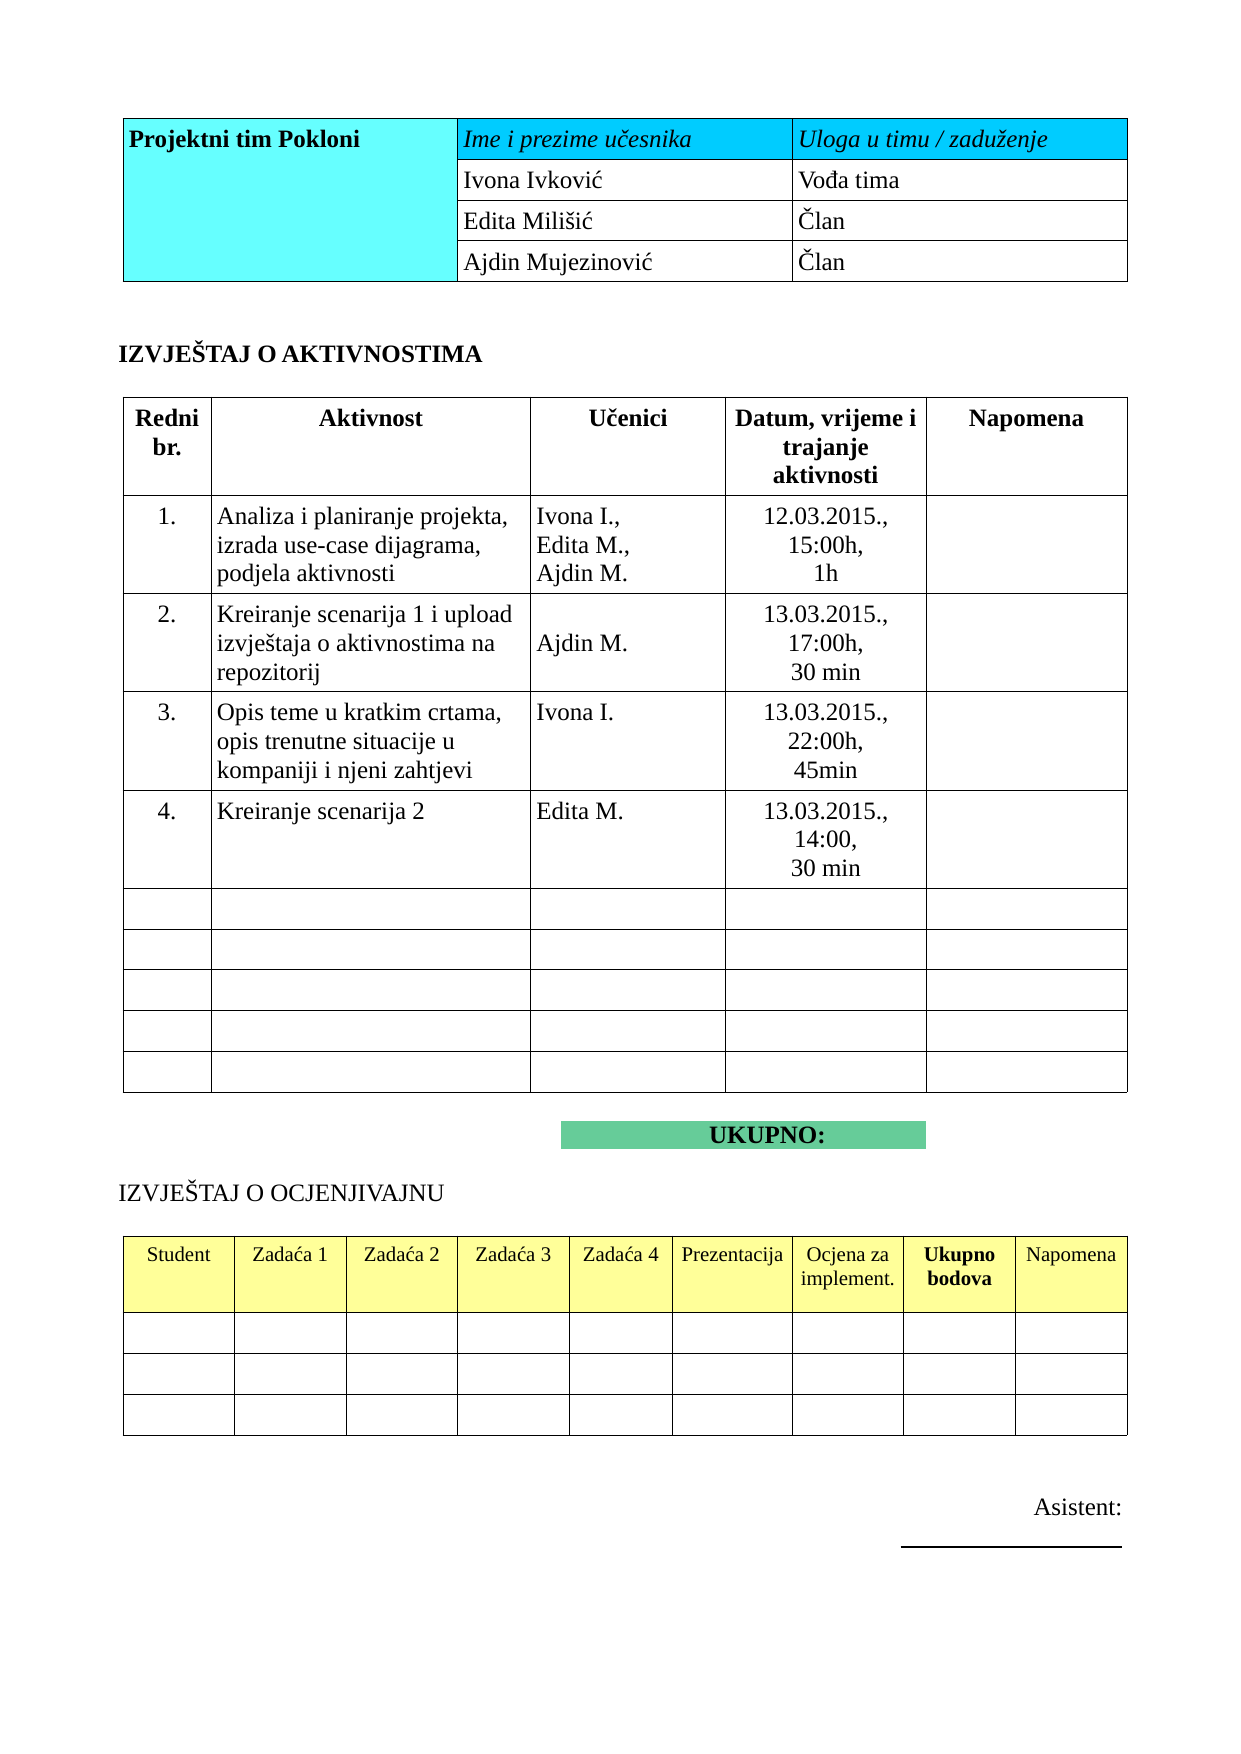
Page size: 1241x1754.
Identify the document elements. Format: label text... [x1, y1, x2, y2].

table_header Student [124, 1237, 234, 1312]
table_cell [726, 930, 926, 969]
table_cell [212, 889, 530, 928]
table_cell [531, 970, 725, 1010]
table_cell Vođa tima [793, 160, 1127, 199]
table_cell Analiza i planiranje projekta, izrada use-case dijagrama, podjela aktivnosti [212, 496, 530, 593]
table_cell Ajdin Mujezinović [458, 241, 792, 281]
table_cell [904, 1395, 1015, 1434]
table_cell [726, 1052, 926, 1091]
table_header Projektni tim Pokloni [124, 119, 457, 281]
table_header Napomena [927, 398, 1127, 495]
table_header Ocjena za implement. [793, 1237, 903, 1312]
table_cell [927, 1052, 1127, 1091]
table_cell [212, 1011, 530, 1051]
table_cell [570, 1313, 672, 1353]
table_cell [673, 1395, 792, 1434]
table_cell Ivona I. [531, 692, 725, 789]
table_cell [927, 889, 1127, 928]
table_cell [531, 889, 725, 928]
table_cell [927, 594, 1127, 691]
table_cell [124, 1011, 211, 1051]
table_cell Ivona I., Edita M., Ajdin M. [531, 496, 725, 593]
table_header Datum, vrijeme i trajanje aktivnosti [726, 398, 926, 495]
table_cell [793, 1395, 903, 1434]
table_header Zadaća 4 [570, 1237, 672, 1312]
table_header Redni br. [124, 398, 211, 495]
table_cell Opis teme u kratkim crtama, opis trenutne situacije u kompaniji i njeni zahtjevi [212, 692, 530, 789]
table_cell [212, 1052, 530, 1091]
table_cell [124, 930, 211, 969]
table_cell Član [793, 201, 1127, 240]
table_cell [927, 1011, 1127, 1051]
table_cell Ivona Ivković [458, 160, 792, 199]
table_cell Edita Milišić [458, 201, 792, 240]
table_cell [904, 1354, 1015, 1394]
table_cell [458, 1395, 569, 1434]
table_cell [726, 889, 926, 928]
table_cell [673, 1354, 792, 1394]
table_header Uloga u timu / zaduženje [793, 119, 1127, 159]
table_cell [673, 1313, 792, 1353]
table_cell Ajdin M. [531, 594, 725, 691]
table_cell [1016, 1354, 1127, 1394]
table_cell 4. [124, 791, 211, 888]
table_cell [124, 1313, 234, 1353]
table_header Zadaća 2 [347, 1237, 457, 1312]
table_cell 3. [124, 692, 211, 789]
table_cell [531, 1052, 725, 1091]
table_header Aktivnost [212, 398, 530, 495]
table_cell [927, 930, 1127, 969]
text IZVJEŠTAJ O AKTIVNOSTIMA [118, 339, 1122, 368]
table_cell [235, 1354, 346, 1394]
table_cell 2. [124, 594, 211, 691]
table_cell [212, 930, 530, 969]
table_cell 13.03.2015., 14:00, 30 min [726, 791, 926, 888]
table_cell [458, 1354, 569, 1394]
table_cell [124, 1395, 234, 1434]
table_cell [1016, 1313, 1127, 1353]
table_cell [124, 889, 211, 928]
table_header Učenici [531, 398, 725, 495]
table_cell [904, 1313, 1015, 1353]
table_cell [570, 1395, 672, 1434]
table_cell [347, 1313, 457, 1353]
table_cell 1. [124, 496, 211, 593]
table_cell [793, 1354, 903, 1394]
table_cell Kreiranje scenarija 2 [212, 791, 530, 888]
table_cell [793, 1313, 903, 1353]
table_cell [726, 1011, 926, 1051]
table_header Napomena [1016, 1237, 1127, 1312]
table_header Zadaća 3 [458, 1237, 569, 1312]
table_cell [347, 1395, 457, 1434]
table_cell [531, 930, 725, 969]
table_cell [212, 970, 530, 1010]
table_cell 13.03.2015., 17:00h, 30 min [726, 594, 926, 691]
table_cell [1016, 1395, 1127, 1434]
table_cell [570, 1354, 672, 1394]
table_header Ime i prezime učesnika [458, 119, 792, 159]
table_cell [927, 496, 1127, 593]
table_cell [726, 970, 926, 1010]
table_cell 13.03.2015., 22:00h, 45min [726, 692, 926, 789]
table_cell [531, 1011, 725, 1051]
table_cell Kreiranje scenarija 1 i upload izvještaja o aktivnostima na repozitorij [212, 594, 530, 691]
table_header Ukupno bodova [904, 1237, 1015, 1312]
table_cell Član [793, 241, 1127, 281]
table_cell [347, 1354, 457, 1394]
table_cell [458, 1313, 569, 1353]
table_cell [235, 1313, 346, 1353]
table_cell [927, 692, 1127, 789]
text UKUPNO: [118, 1121, 1122, 1149]
table_cell [927, 791, 1127, 888]
table_cell 12.03.2015., 15:00h, 1h [726, 496, 926, 593]
table_cell [235, 1395, 346, 1434]
table_cell [124, 970, 211, 1010]
text IZVJEŠTAJ O OCJENJIVAJNU [118, 1178, 1122, 1207]
table_header Prezentacija [673, 1237, 792, 1312]
table_header Zadaća 1 [235, 1237, 346, 1312]
table_cell [124, 1052, 211, 1091]
table_cell [124, 1354, 234, 1394]
text Asistent: [118, 1492, 1122, 1521]
table_cell Edita M. [531, 791, 725, 888]
table_cell [927, 970, 1127, 1010]
